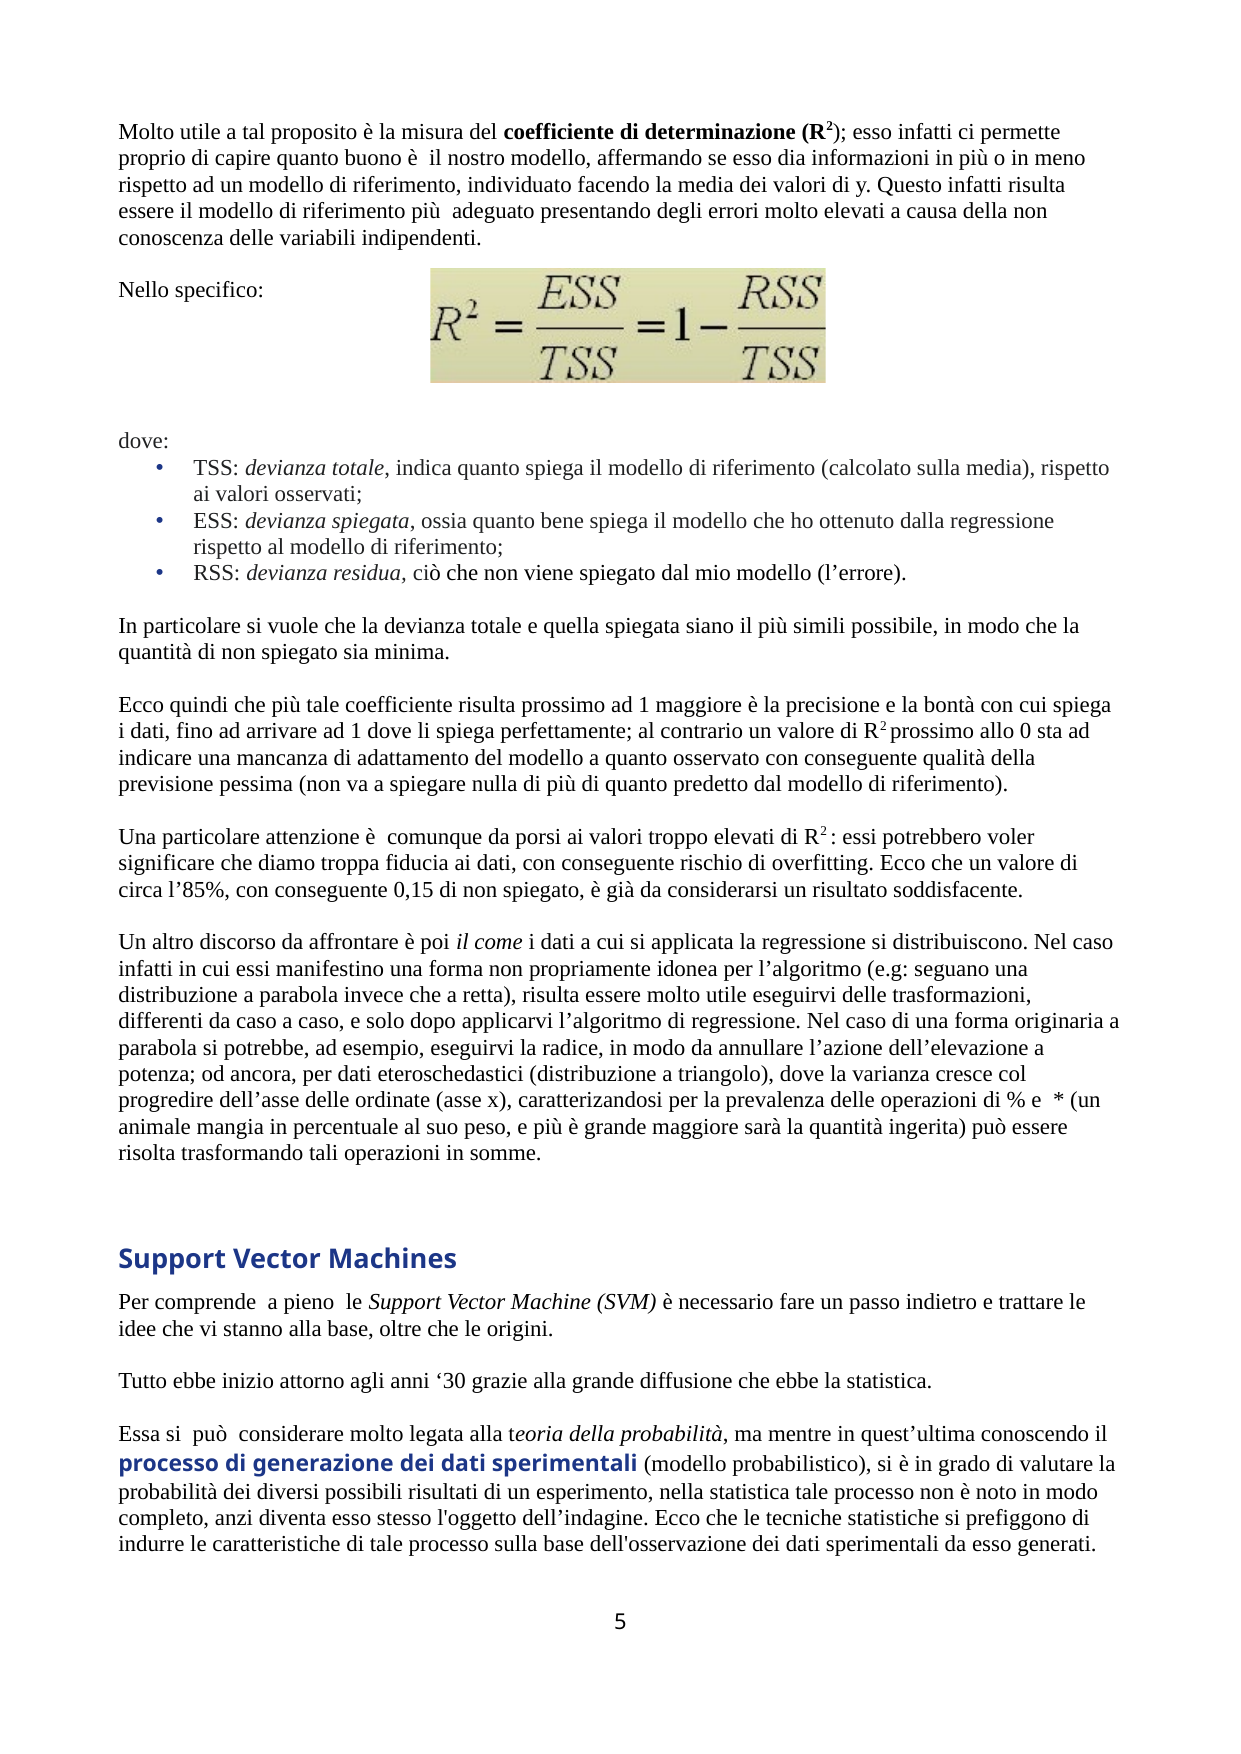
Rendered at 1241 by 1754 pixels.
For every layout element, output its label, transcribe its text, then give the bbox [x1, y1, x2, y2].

text Un altro discorso da affrontare è poi il come i dati a cui si applicata la regressione si distribuiscono. Nel caso infatti in cui essi manifestino una forma non propriamente idonea per l’algoritmo (e.g: seguano una distribuzione a parabola invece che a retta), risulta essere molto utile eseguirvi delle trasformazioni, differenti da caso a caso, e solo dopo applicarvi l’algoritmo di regressione. Nel caso di una forma originaria a parabola si potrebbe, ad esempio, eseguirvi la radice, in modo da annullare l’azione dell’elevazione a potenza; od ancora, per dati eteroschedastici (distribuzione a triangolo), dove la varianza cresce col progredire dell’asse delle ordinate (asse x), caratterizandosi per la prevalenza delle operazioni di % e * (un animale mangia in percentuale al suo peso, e più è grande maggiore sarà la quantità ingerita) può essere risolta trasformando tali operazioni in somme. [118, 928, 1122, 1166]
text Tutto ebbe inizio attorno agli anni ‘30 grazie alla grande diffusione che ebbe la statistica. [118, 1367, 1122, 1394]
list TSS: devianza totale, indica quanto spiega il modello di riferimento (calcolato sulla media), rispetto ai valori osservati; [156, 454, 1122, 507]
text [826, 276, 1122, 303]
text Per comprende a pieno le Support Vector Machine (SVM) è necessario fare un passo indietro e trattare le idee che vi stanno alla base, oltre che le origini. [118, 1288, 1122, 1341]
picture [430, 268, 826, 383]
list RSS: devianza residua, ciò che non viene spiegato dal mio modello (l’errore). [156, 559, 1122, 586]
list ESS: devianza spiegata, ossia quanto bene spiega il modello che ho ottenuto dalla regressione rispetto al modello di riferimento; [156, 507, 1122, 559]
text In particolare si vuole che la devianza totale e quella spiegata siano il più simili possibile, in modo che la quantità di non spiegato sia minima. [118, 612, 1122, 665]
text dove: [118, 428, 1122, 454]
text Ecco quindi che più tale coefficiente risulta prossimo ad 1 maggiore è la precisione e la bontà con cui spiega i dati, fino ad arrivare ad 1 dove li spiega perfettamente; al contrario un valore di R2 prossimo allo 0 sta ad indicare una mancanza di adattamento del modello a quanto osservato con conseguente qualità della previsione pessima (non va a spiegare nulla di più di quanto predetto dal modello di riferimento). [118, 691, 1122, 797]
text Essa si può considerare molto legata alla teoria della probabilità, ma mentre in quest’ultima conoscendo il processo di generazione dei dati sperimentali (modello probabilistico), si è in grado di valutare la probabilità dei diversi possibili risultati di un esperimento, nella statistica tale processo non è noto in modo completo, anzi diventa esso stesso l'oggetto dell’indagine. Ecco che le tecniche statistiche si prefiggono di indurre le caratteristiche di tale processo sulla base dell'osservazione dei dati sperimentali da esso generati. [118, 1420, 1122, 1557]
text Nello specifico: [118, 276, 430, 303]
text Molto utile a tal proposito è la misura del coefficiente di determinazione (R2); esso infatti ci permette proprio di capire quanto buono è il nostro modello, affermando se esso dia informazioni in più o in meno rispetto ad un modello di riferimento, individuato facendo la media dei valori di y. Questo infatti risulta essere il modello di riferimento più adeguato presentando degli errori molto elevati a causa della non conoscenza delle variabili indipendenti. [118, 118, 1122, 250]
subtitle Support Vector Machines [118, 1239, 1122, 1276]
text Una particolare attenzione è comunque da porsi ai valori troppo elevati di R2 : essi potrebbero voler significare che diamo troppa fiducia ai dati, con conseguente rischio di overfitting. Ecco che un valore di circa l’85%, con conseguente 0,15 di non spiegato, è già da considerarsi un risultato soddisfacente. [118, 823, 1122, 902]
